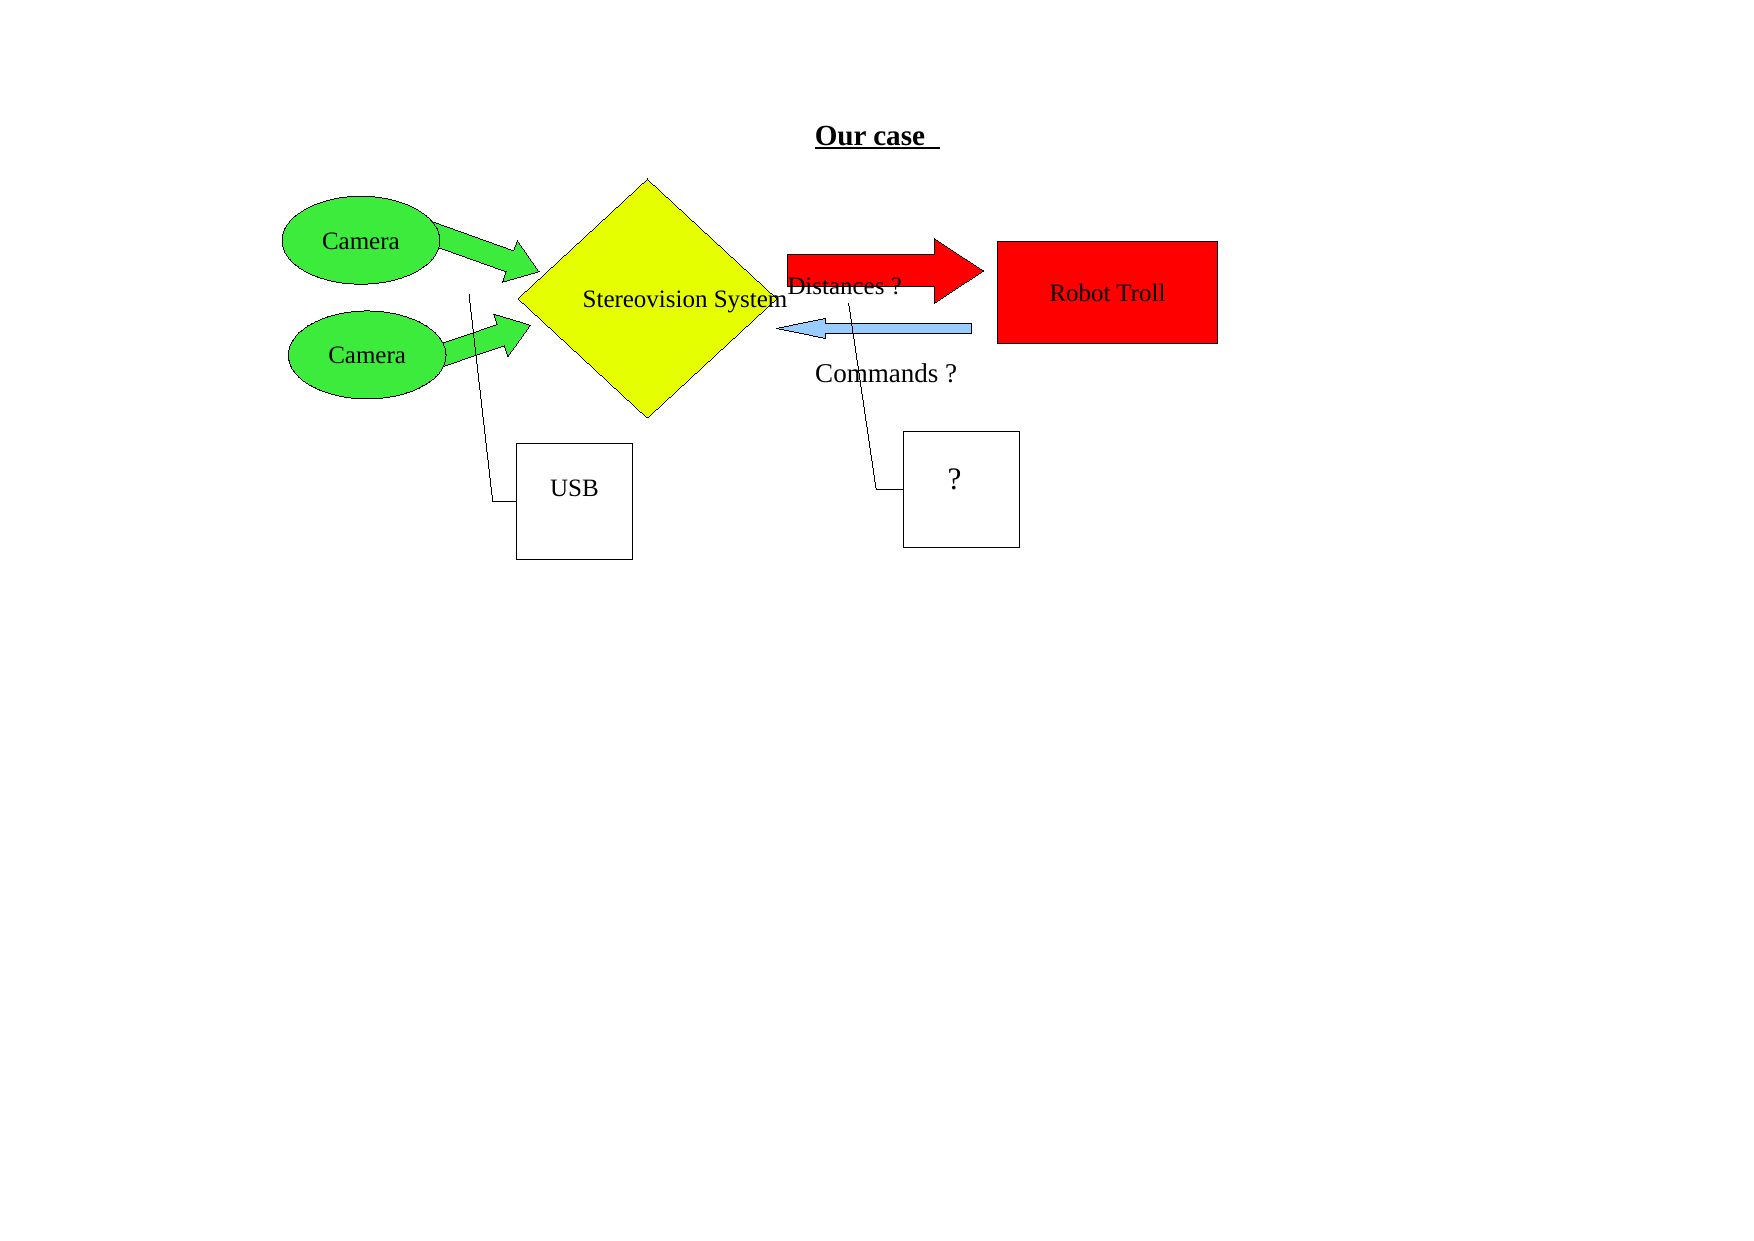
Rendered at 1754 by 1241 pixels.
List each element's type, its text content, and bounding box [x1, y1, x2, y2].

text Our case [118, 118, 1636, 152]
